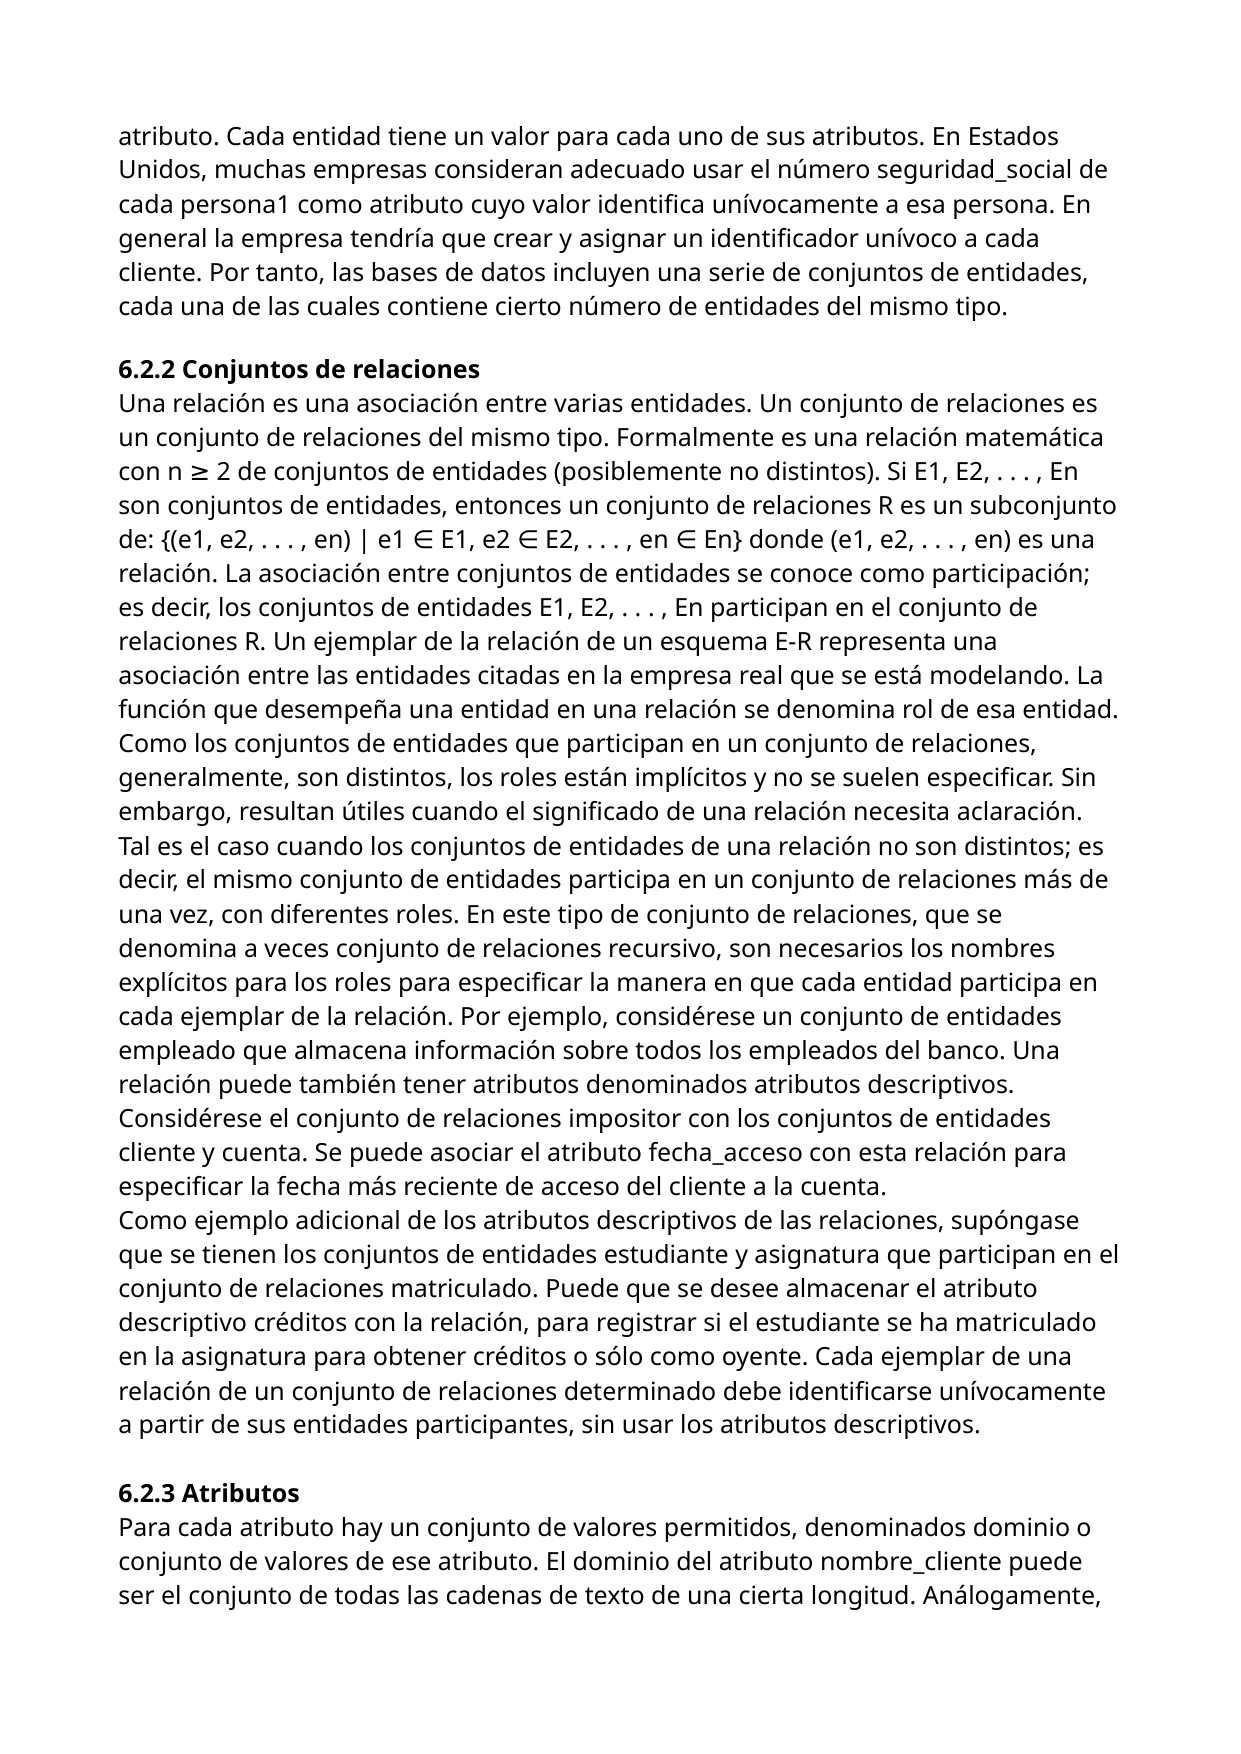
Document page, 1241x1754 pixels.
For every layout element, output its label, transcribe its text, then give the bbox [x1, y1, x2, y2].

text atributo. Cada entidad tiene un valor para cada uno de sus atributos. En Estados Unidos, muchas empresas consideran adecuado usar el número seguridad_social de cada persona1 como atributo cuyo valor identifica unívocamente a esa persona. En general la empresa tendría que crear y asignar un identificador unívoco a cada cliente. Por tanto, las bases de datos incluyen una serie de conjuntos de entidades, cada una de las cuales contiene cierto número de entidades del mismo tipo. [118, 118, 1122, 322]
text 6.2.3 Atributos [118, 1475, 1122, 1509]
text Como ejemplo adicional de los atributos descriptivos de las relaciones, supóngase que se tienen los conjuntos de entidades estudiante y asignatura que participan en el conjunto de relaciones matriculado. Puede que se desee almacenar el atributo descriptivo créditos con la relación, para registrar si el estudiante se ha matriculado en la asignatura para obtener créditos o sólo como oyente. Cada ejemplar de una relación de un conjunto de relaciones determinado debe identificarse unívocamente a partir de sus entidades participantes, sin usar los atributos descriptivos. [118, 1203, 1122, 1441]
text Para cada atributo hay un conjunto de valores permitidos, denominados dominio o conjunto de valores de ese atributo. El dominio del atributo nombre_cliente puede ser el conjunto de todas las cadenas de texto de una cierta longitud. Análogamente, [118, 1509, 1122, 1612]
text Una relación es una asociación entre varias entidades. Un conjunto de relaciones es un conjunto de relaciones del mismo tipo. Formalmente es una relación matemática con n ≥ 2 de conjuntos de entidades (posiblemente no distintos). Si E1, E2, . . . , En son conjuntos de entidades, entonces un conjunto de relaciones R es un subconjunto de: {(e1, e2, . . . , en) | e1 ∈ E1, e2 ∈ E2, . . . , en ∈ En} donde (e1, e2, . . . , en) es una relación. La asociación entre conjuntos de entidades se conoce como participación; es decir, los conjuntos de entidades E1, E2, . . . , En participan en el conjunto de relaciones R. Un ejemplar de la relación de un esquema E-R representa una asociación entre las entidades citadas en la empresa real que se está modelando. La función que desempeña una entidad en una relación se denomina rol de esa entidad. Como los conjuntos de entidades que participan en un conjunto de relaciones, generalmente, son distintos, los roles están implícitos y no se suelen especificar. Sin embargo, resultan útiles cuando el significado de una relación necesita aclaración. Tal es el caso cuando los conjuntos de entidades de una relación no son distintos; es decir, el mismo conjunto de entidades participa en un conjunto de relaciones más de una vez, con diferentes roles. En este tipo de conjunto de relaciones, que se denomina a veces conjunto de relaciones recursivo, son necesarios los nombres explícitos para los roles para especificar la manera en que cada entidad participa en cada ejemplar de la relación. Por ejemplo, considérese un conjunto de entidades empleado que almacena información sobre todos los empleados del banco. Una relación puede también tener atributos denominados atributos descriptivos. Considérese el conjunto de relaciones impositor con los conjuntos de entidades cliente y cuenta. Se puede asociar el atributo fecha_acceso con esta relación para especificar la fecha más reciente de acceso del cliente a la cuenta. [118, 385, 1122, 1203]
text 6.2.2 Conjuntos de relaciones [118, 351, 1122, 385]
